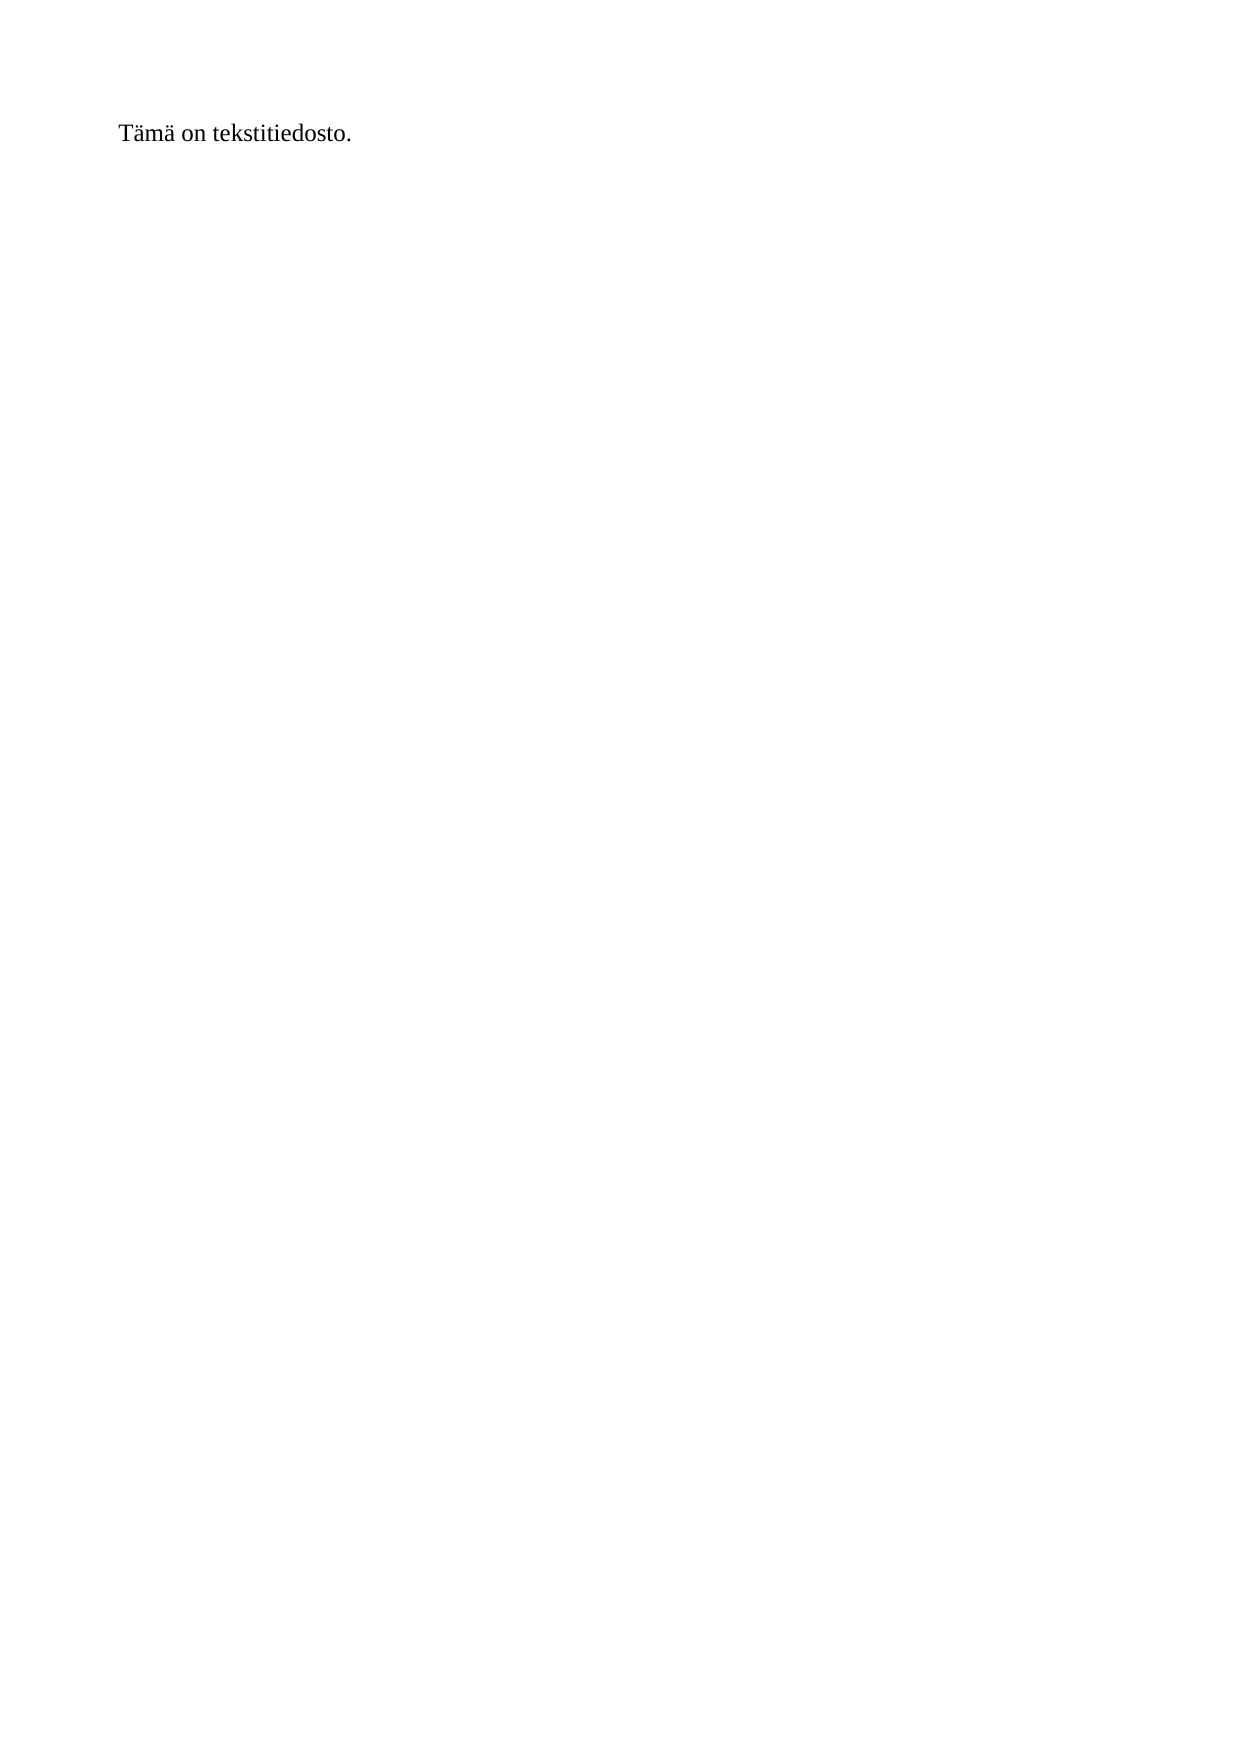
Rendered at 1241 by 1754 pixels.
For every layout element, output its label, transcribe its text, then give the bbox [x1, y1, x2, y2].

text Tämä on tekstitiedosto. [118, 118, 1122, 147]
